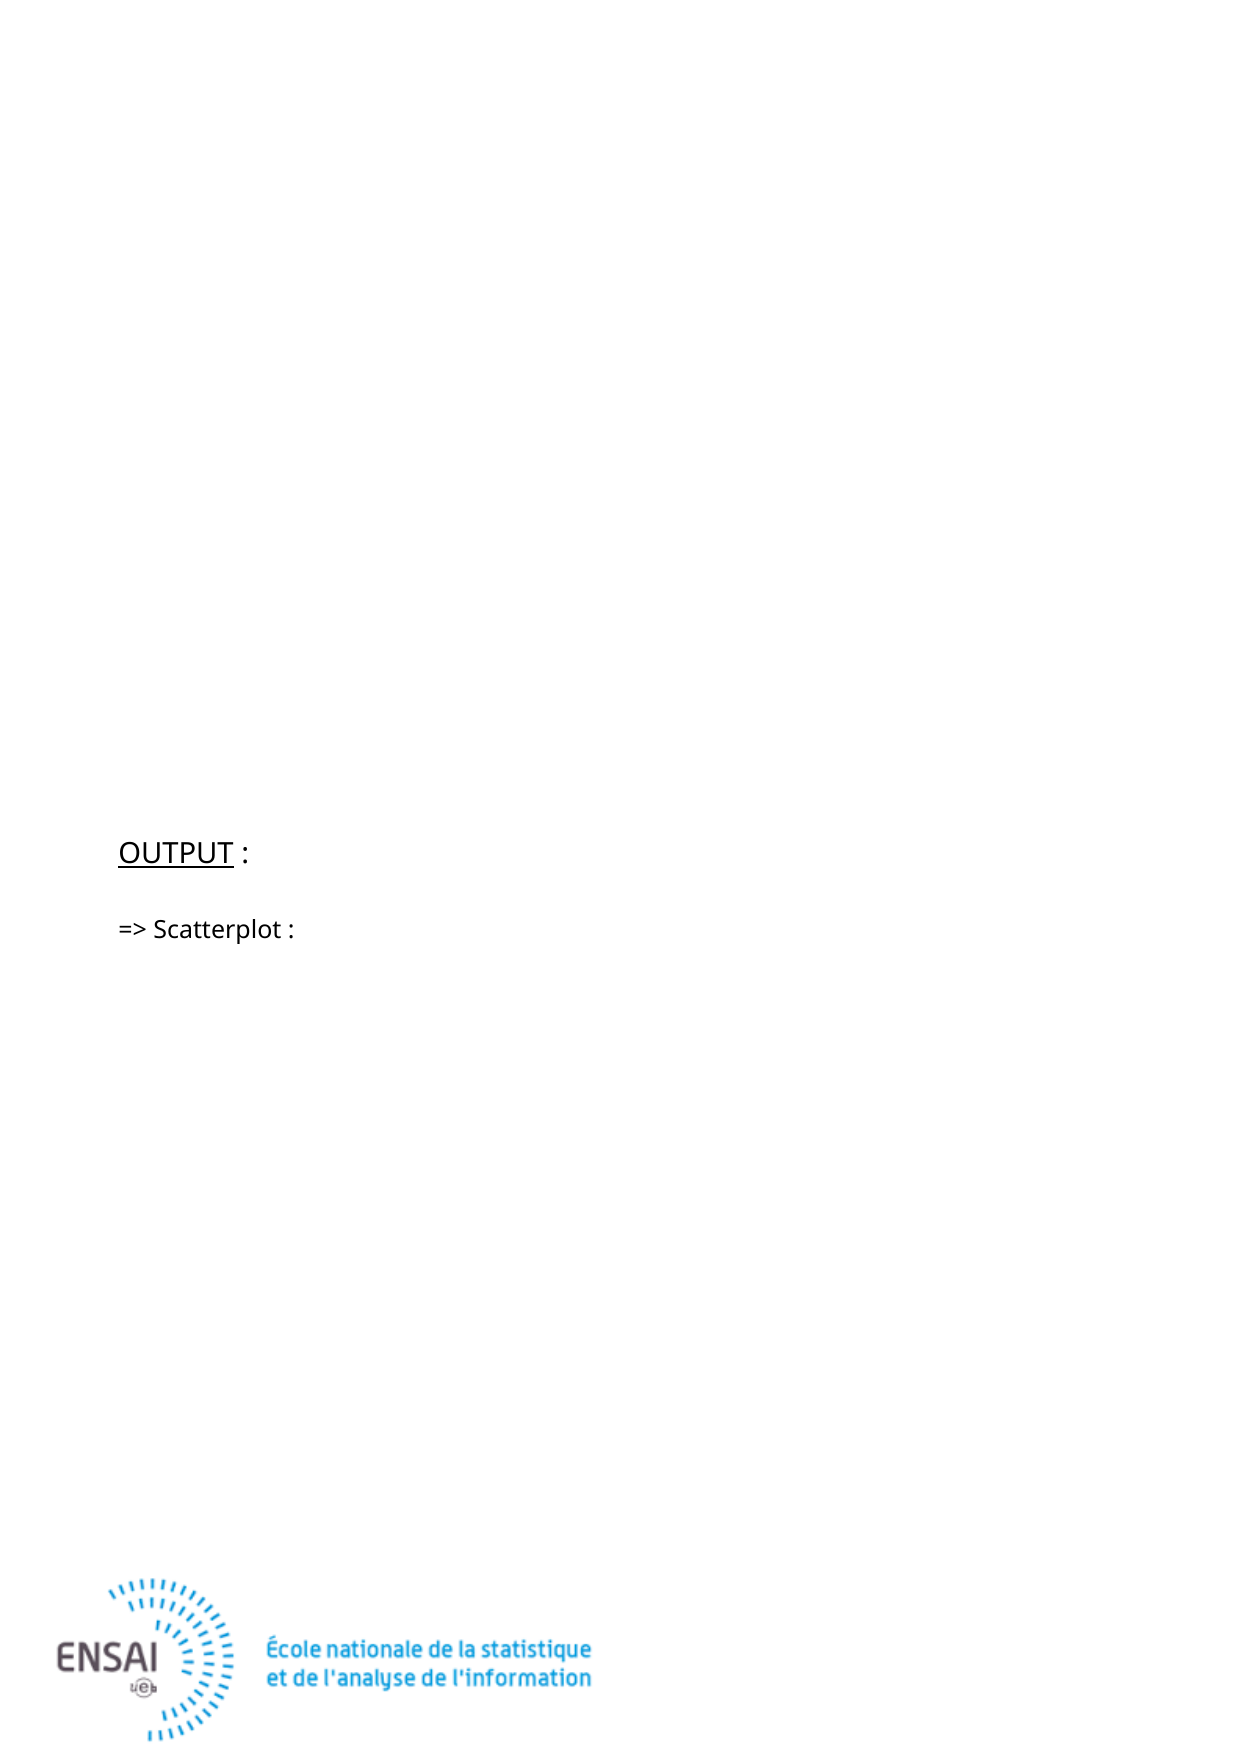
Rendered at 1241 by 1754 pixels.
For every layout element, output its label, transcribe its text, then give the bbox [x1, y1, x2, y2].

text OUTPUT : [118, 832, 1122, 872]
text => Scatterplot : [118, 912, 1122, 946]
picture [2, 1563, 647, 1754]
